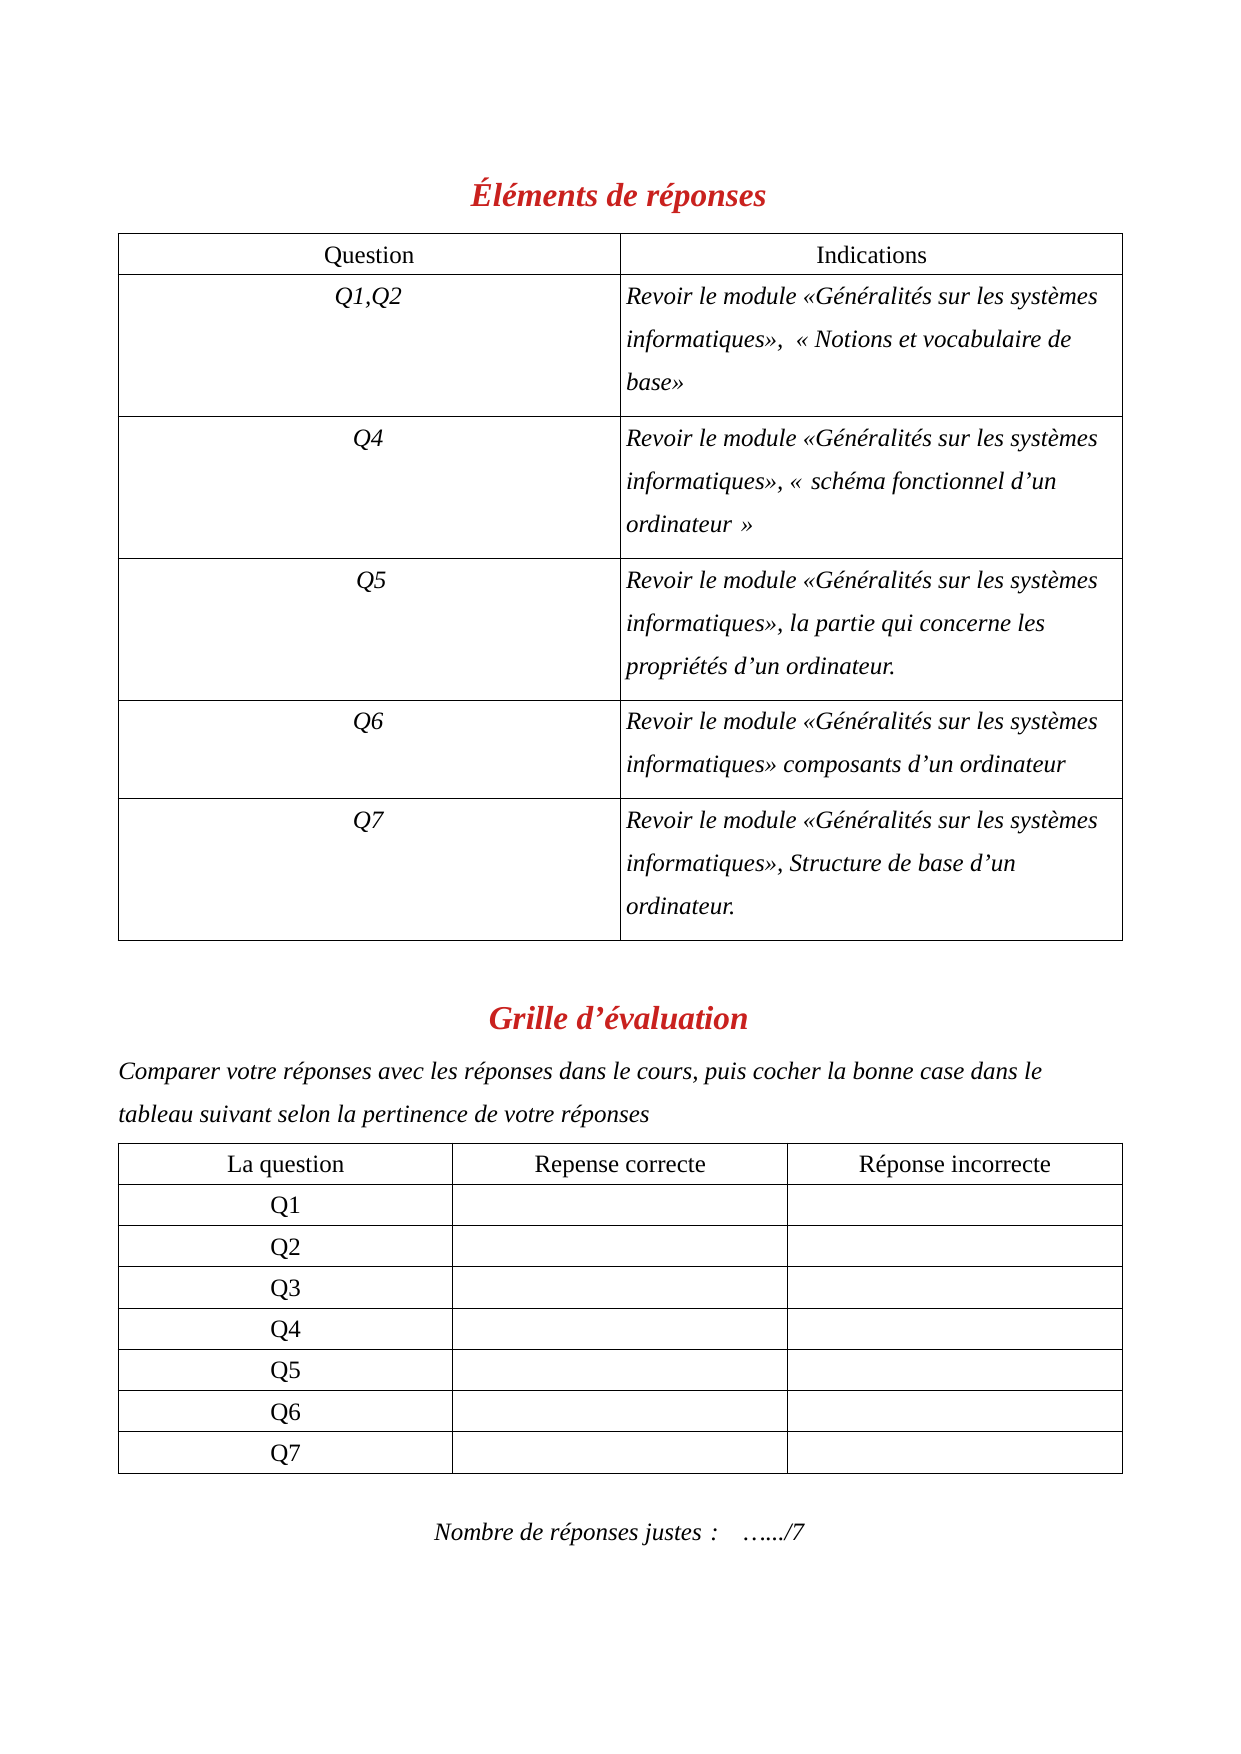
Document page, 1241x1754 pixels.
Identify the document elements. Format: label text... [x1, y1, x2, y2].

table_cell Q5 [119, 1350, 452, 1390]
table_cell [453, 1391, 787, 1431]
text Éléments de réponses [118, 176, 1122, 214]
table_cell Q3 [119, 1267, 452, 1307]
table_cell Q4 [119, 1309, 452, 1349]
text Comparer votre réponses avec les réponses dans le cours, puis cocher la bonne case dans le tableau suivant selon la pertinence de votre réponses [118, 1056, 1122, 1128]
table_cell [453, 1267, 787, 1307]
table_cell [788, 1185, 1122, 1225]
table_cell [453, 1185, 787, 1225]
table_cell Q4 [119, 417, 620, 558]
table_cell Q1 [119, 1185, 452, 1225]
table_cell [788, 1432, 1122, 1472]
table_cell Q2 [119, 1226, 452, 1266]
table_cell Q7 [119, 799, 620, 940]
table_cell [453, 1350, 787, 1390]
text Grille d’évaluation [118, 999, 1122, 1037]
table_cell Revoir le module «Généralités sur les systèmes informatiques» composants d’un ordinateur [621, 701, 1122, 798]
table_cell Revoir le module «Généralités sur les systèmes informatiques», la partie qui concerne les propriétés d’un ordinateur. [621, 559, 1122, 700]
table_header Repense correcte [453, 1144, 787, 1184]
table_cell [788, 1309, 1122, 1349]
table_header Question [119, 234, 620, 274]
table_cell [788, 1350, 1122, 1390]
table_cell [788, 1226, 1122, 1266]
table_cell [453, 1309, 787, 1349]
table_cell Revoir le module «Généralités sur les systèmes informatiques», « Notions et vocabulaire de base» [621, 275, 1122, 416]
table_cell [453, 1432, 787, 1472]
table_cell [788, 1267, 1122, 1307]
table_header Indications [621, 234, 1122, 274]
table_cell Q1,Q2 [119, 275, 620, 416]
table_cell Q6 [119, 1391, 452, 1431]
table_cell Revoir le module «Généralités sur les systèmes informatiques», « schéma fonctionnel d’un ordinateur » [621, 417, 1122, 558]
table_cell Revoir le module «Généralités sur les systèmes informatiques», Structure de base d’un ordinateur. [621, 799, 1122, 940]
table_cell [453, 1226, 787, 1266]
table_cell Q5 [119, 559, 620, 700]
table_header Réponse incorrecte [788, 1144, 1122, 1184]
table_cell Q7 [119, 1432, 452, 1472]
table_cell [788, 1391, 1122, 1431]
table_header La question [119, 1144, 452, 1184]
text Nombre de réponses justes : ….../7 [118, 1517, 1122, 1545]
table_cell Q6 [119, 701, 620, 798]
